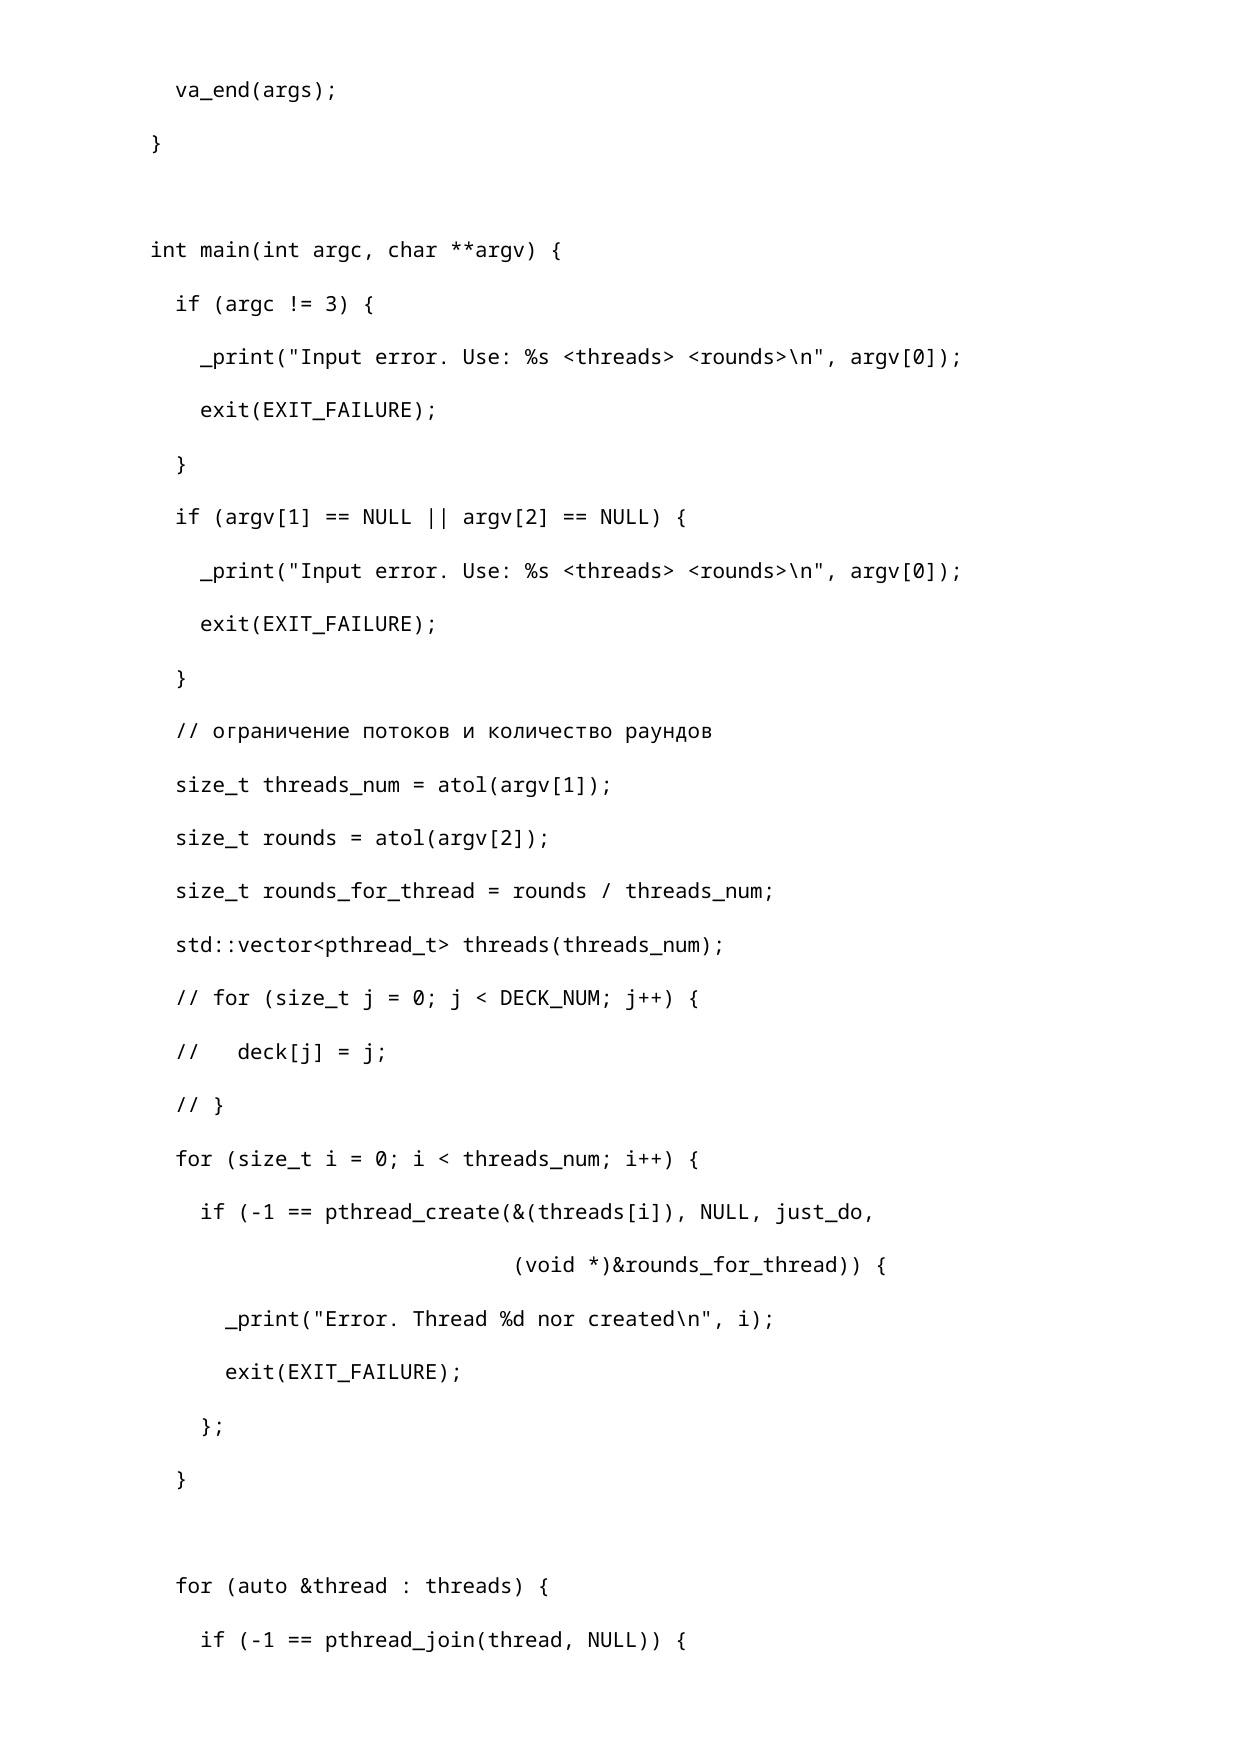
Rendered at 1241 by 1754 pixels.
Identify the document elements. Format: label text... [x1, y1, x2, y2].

text exit(EXIT_FAILURE); [150, 1357, 1147, 1386]
text if (-1 == pthread_join(thread, NULL)) { [150, 1625, 1147, 1653]
text size_t rounds_for_thread = rounds / threads_num; [150, 877, 1147, 905]
text (void *)&rounds_for_thread)) { [150, 1251, 1147, 1279]
text }; [150, 1411, 1147, 1439]
text if (-1 == pthread_create(&(threads[i]), NULL, just_do, [150, 1197, 1147, 1226]
text if (argv[1] == NULL || argv[2] == NULL) { [150, 502, 1147, 531]
text if (argc != 3) { [150, 289, 1147, 317]
text // for (size_t j = 0; j < DECK_NUM; j++) { [150, 983, 1147, 1012]
text size_t rounds = atol(argv[2]); [150, 823, 1147, 852]
text } [150, 1464, 1147, 1493]
text for (auto &thread : threads) { [150, 1571, 1147, 1600]
text for (size_t i = 0; i < threads_num; i++) { [150, 1144, 1147, 1172]
text va_end(args); [150, 75, 1147, 103]
text // } [150, 1090, 1147, 1119]
text _print("Input error. Use: %s <threads> <rounds>\n", argv[0]); [150, 556, 1147, 584]
text _print("Error. Thread %d nor created\n", i); [150, 1304, 1147, 1332]
text exit(EXIT_FAILURE); [150, 609, 1147, 638]
text std::vector<pthread_t> threads(threads_num); [150, 930, 1147, 958]
text exit(EXIT_FAILURE); [150, 396, 1147, 424]
text _print("Input error. Use: %s <threads> <rounds>\n", argv[0]); [150, 342, 1147, 371]
text int main(int argc, char **argv) { [150, 235, 1147, 264]
text size_t threads_num = atol(argv[1]); [150, 770, 1147, 798]
text } [150, 663, 1147, 691]
text } [150, 128, 1147, 157]
text // ограничение потоков и количество раундов [150, 716, 1147, 745]
text // deck[j] = j; [150, 1037, 1147, 1065]
text } [150, 449, 1147, 477]
